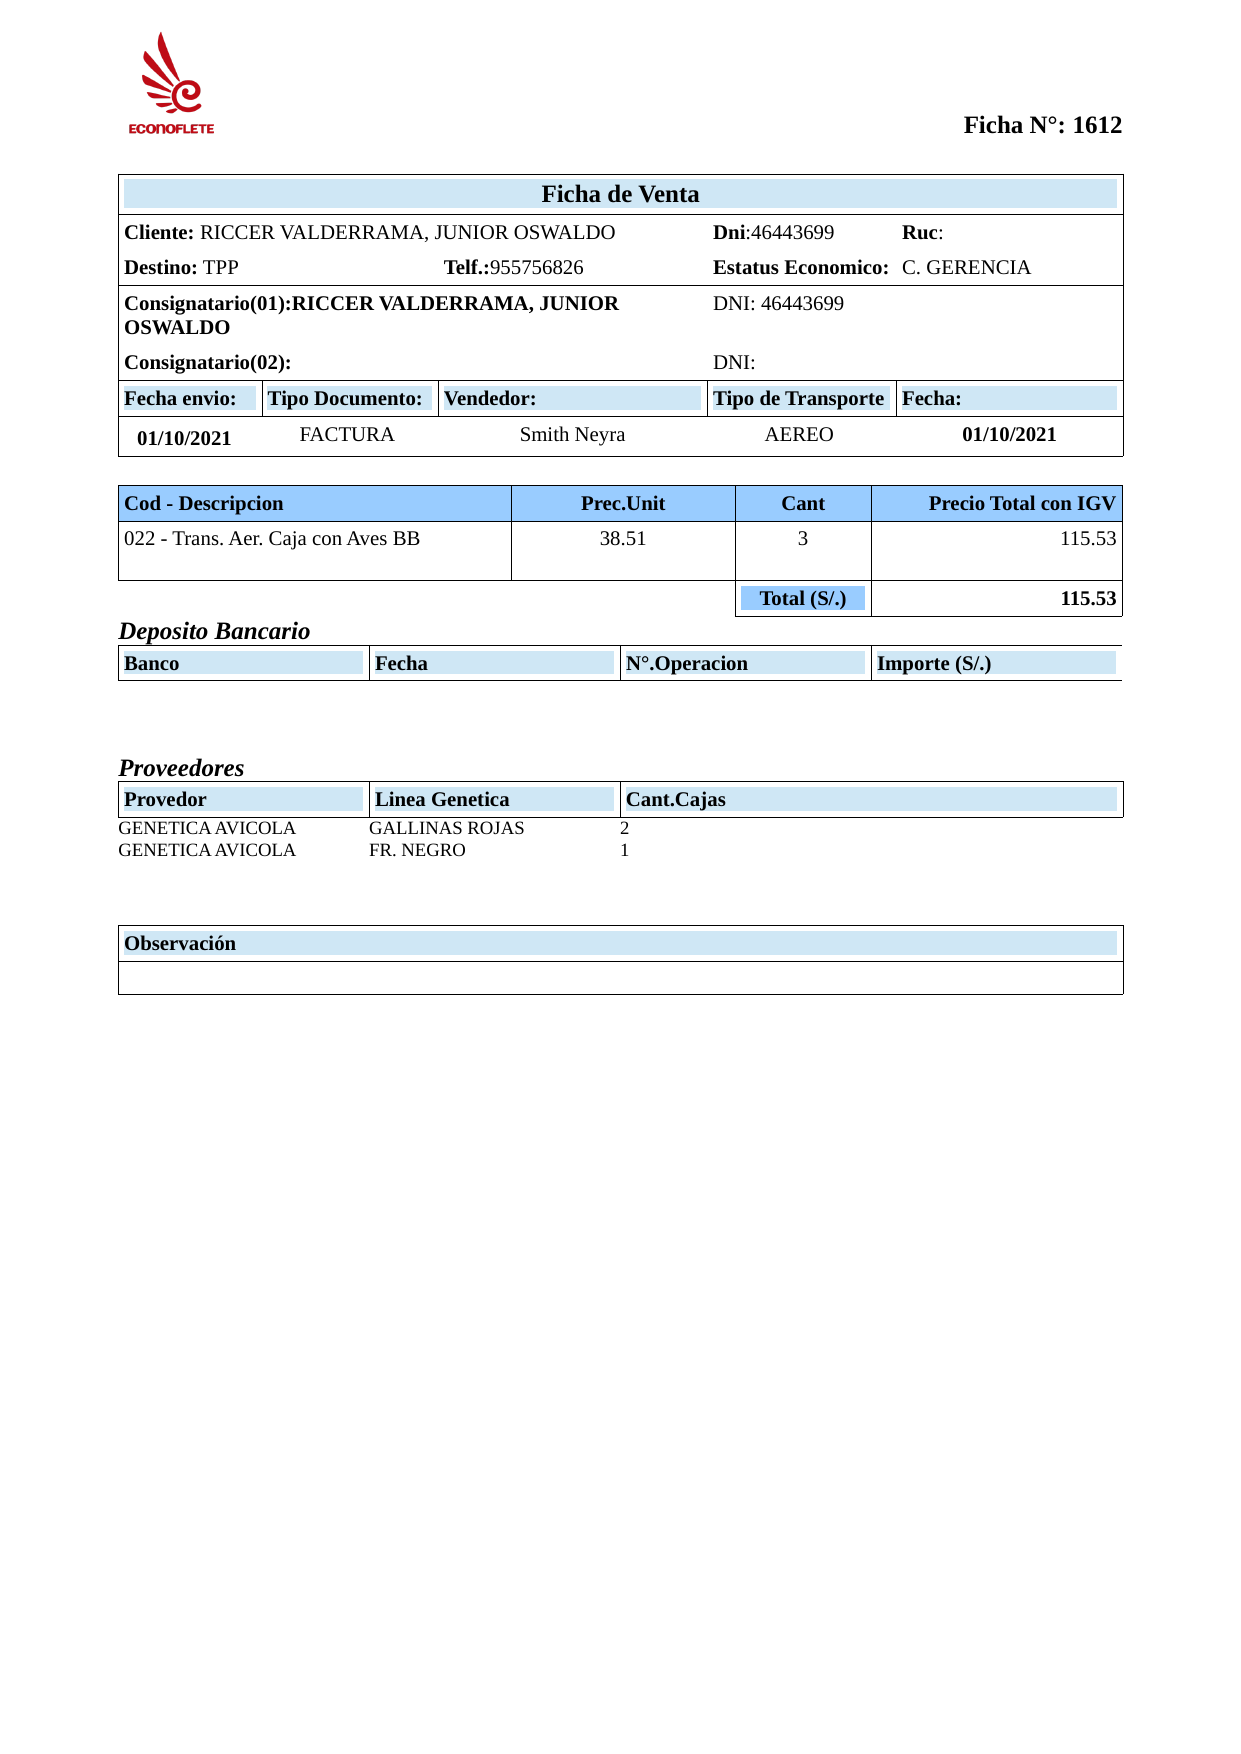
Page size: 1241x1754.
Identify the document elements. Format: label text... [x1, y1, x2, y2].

table_header Banco [119, 646, 369, 680]
table_cell FACTURA [262, 417, 438, 456]
table_cell [118, 882, 369, 903]
table_cell [620, 903, 1123, 925]
table_cell 01/10/2021 [119, 417, 262, 456]
picture [118, 31, 225, 134]
table_cell [118, 705, 369, 728]
table_cell [369, 705, 620, 728]
table_header Ficha de Venta [119, 175, 1123, 214]
table_cell [620, 882, 1123, 903]
table_cell 022 - Trans. Aer. Caja con Aves BB [119, 522, 511, 580]
table_cell [620, 860, 1123, 882]
table_cell 3 [736, 522, 871, 580]
table_cell [871, 705, 1122, 728]
table_cell [118, 729, 369, 753]
table_cell [119, 962, 1123, 994]
table_cell Tipo de Transporte [708, 381, 896, 416]
table_cell Estatus Economico: [707, 249, 896, 285]
table_cell Vendedor: [439, 381, 707, 416]
table_cell [620, 729, 871, 753]
table_cell [118, 903, 369, 925]
table_cell [118, 581, 511, 616]
table_cell DNI: [707, 345, 1123, 380]
table_cell Fecha envio: [119, 381, 262, 416]
text Deposito Bancario [118, 616, 1122, 645]
table_cell Smith Neyra [438, 417, 707, 456]
table_cell [369, 903, 620, 925]
table_header Linea Genetica [370, 782, 620, 817]
table_cell [620, 705, 871, 728]
table_cell Destino: TPP [119, 249, 438, 285]
table_cell Total (S/.) [736, 581, 871, 616]
table_cell DNI: 46443699 [707, 286, 1123, 344]
table_cell 2 [620, 818, 1123, 839]
table_cell [871, 729, 1122, 753]
table_header Cant [736, 486, 871, 521]
table_header Observación [119, 926, 1123, 961]
table_cell Ruc: [896, 215, 1123, 249]
table_cell AEREO [707, 417, 896, 456]
table_header Precio Total con IGV [872, 486, 1122, 521]
table_header Provedor [119, 782, 369, 817]
table_cell Tipo Documento: [263, 381, 438, 416]
table_cell Telf.:955756826 [438, 249, 707, 285]
table_cell [369, 729, 620, 753]
table_header Cod - Descripcion [119, 486, 511, 521]
table_header Cant.Cajas [621, 782, 1123, 817]
table_cell [369, 882, 620, 903]
table_cell [369, 860, 620, 882]
table_cell GENETICA AVICOLA [118, 818, 369, 839]
table_cell Fecha: [897, 381, 1123, 416]
table_cell 115.53 [872, 522, 1122, 580]
table_cell 115.53 [872, 581, 1122, 616]
table_cell 01/10/2021 [896, 417, 1123, 456]
table_header Importe (S/.) [872, 646, 1122, 680]
table_cell Cliente: RICCER VALDERRAMA, JUNIOR OSWALDO [119, 215, 707, 249]
text Proveedores [118, 753, 1122, 781]
table_cell FR. NEGRO [369, 839, 620, 860]
table_cell Dni:46443699 [707, 215, 896, 249]
table_cell 1 [620, 839, 1123, 860]
table_header Fecha [370, 646, 620, 680]
table_cell GALLINAS ROJAS [369, 818, 620, 839]
table_cell Consignatario(01):RICCER VALDERRAMA, JUNIOR OSWALDO [119, 286, 707, 344]
table_cell [118, 681, 369, 704]
table_cell [511, 581, 735, 616]
table_cell 38.51 [512, 522, 735, 580]
table_cell [118, 860, 369, 882]
table_cell [871, 681, 1122, 704]
table_cell [620, 681, 871, 704]
table_cell Consignatario(02): [119, 345, 707, 380]
table_header Prec.Unit [512, 486, 735, 521]
table_cell [369, 681, 620, 704]
table_cell GENETICA AVICOLA [118, 839, 369, 860]
table_cell C. GERENCIA [896, 249, 1123, 285]
table_header N°.Operacion [621, 646, 871, 680]
